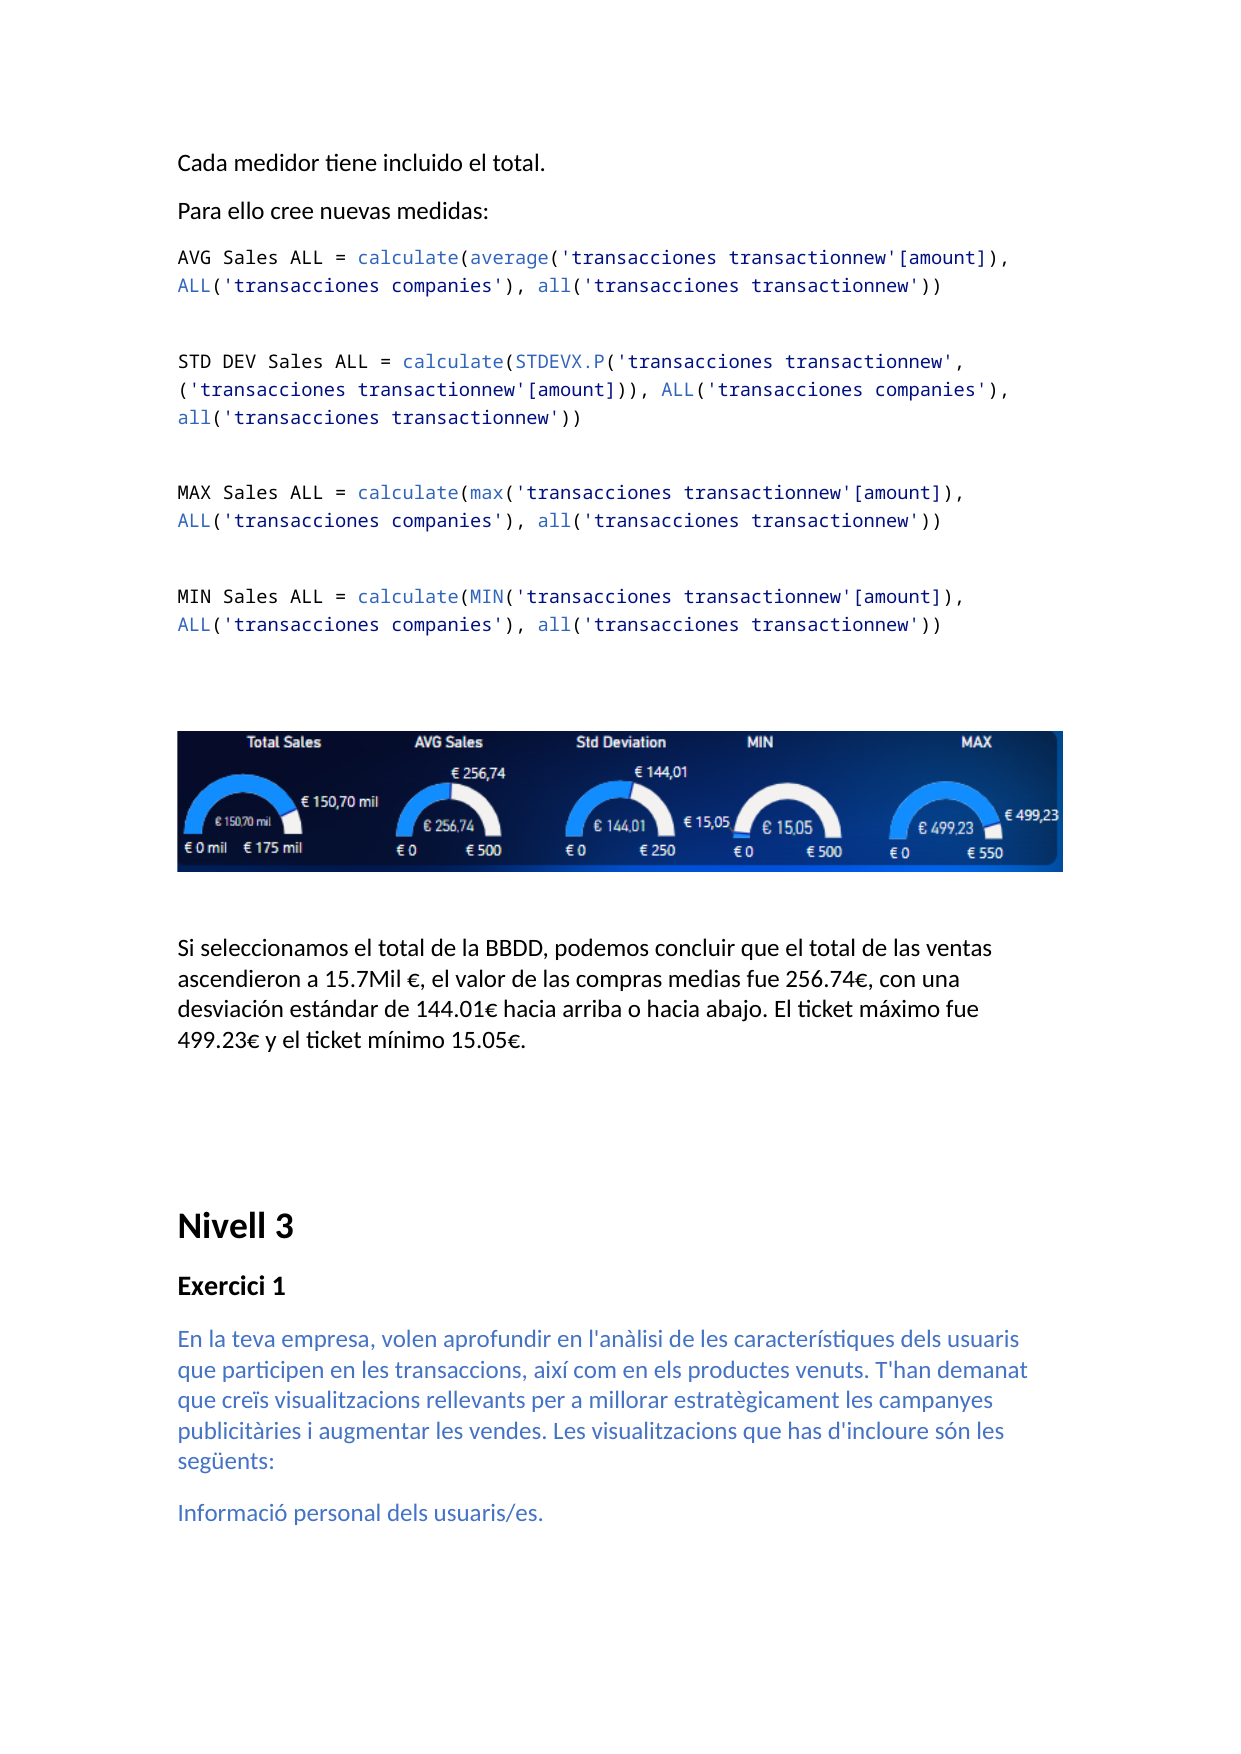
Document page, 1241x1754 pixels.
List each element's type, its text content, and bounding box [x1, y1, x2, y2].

subtitle Nivell 3 [177, 1202, 1063, 1247]
text AVG Sales ALL = calculate(average('transacciones transactionnew'[amount]), ALL('transacciones companies'), all('transacciones transactionnew')) [177, 242, 1063, 298]
text MAX Sales ALL = calculate(max('transacciones transactionnew'[amount]), ALL('transacciones companies'), all('transacciones transactionnew')) [177, 477, 1063, 533]
text Si seleccionamos el total de la BBDD, podemos concluir que el total de las ventas ascendieron a 15.7Mil €, el valor de las compras medias fue 256.74€, con una desviación estándar de 144.01€ hacia arriba o hacia abajo. El ticket máximo fue 499.23€ y el ticket mínimo 15.05€. [177, 932, 1063, 1054]
text MIN Sales ALL = calculate(MIN('transacciones transactionnew'[amount]), ALL('transacciones companies'), all('transacciones transactionnew')) [177, 580, 1063, 637]
text STD DEV Sales ALL = calculate(STDEVX.P('transacciones transactionnew',('transacciones transactionnew'[amount])), ALL('transacciones companies'), all('transacciones transactionnew')) [177, 345, 1063, 430]
text En la teva empresa, volen aprofundir en l'anàlisi de les característiques dels usuaris que participen en les transaccions, així com en els productes venuts. T'han demanat que creïs visualitzacions rellevants per a millorar estratègicament les campanyes publicitàries i augmentar les vendes. Les visualitzacions que has d'incloure són les següents: [177, 1323, 1063, 1476]
text Para ello cree nuevas medidas: [177, 195, 1063, 225]
subtitle Exercici 1 [177, 1268, 1063, 1303]
text Informació personal dels usuaris/es. [177, 1497, 1063, 1527]
text Cada medidor tiene incluido el total. [177, 148, 1063, 178]
